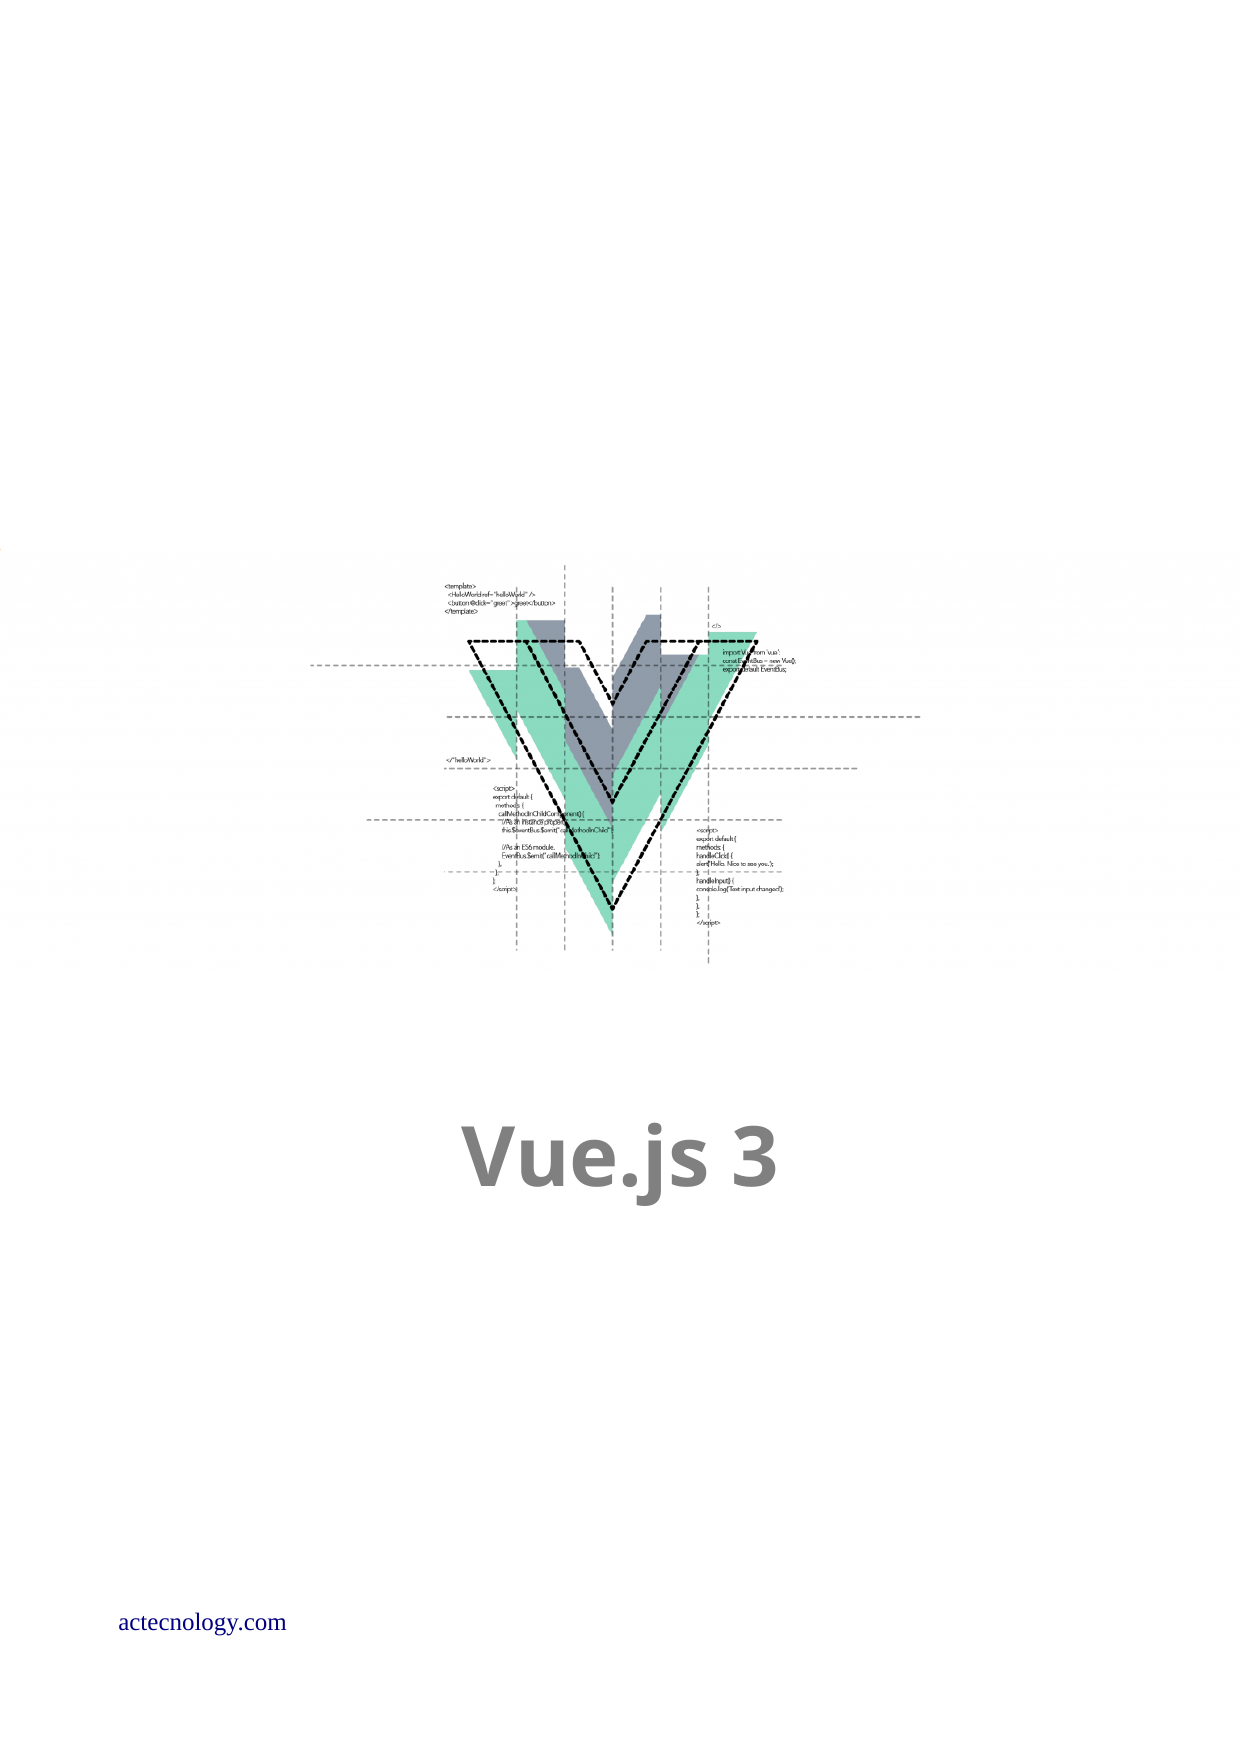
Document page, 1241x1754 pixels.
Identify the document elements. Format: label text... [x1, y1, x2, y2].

text Vue.js 3 [118, 1098, 1122, 1211]
picture [0, 549, 1240, 983]
